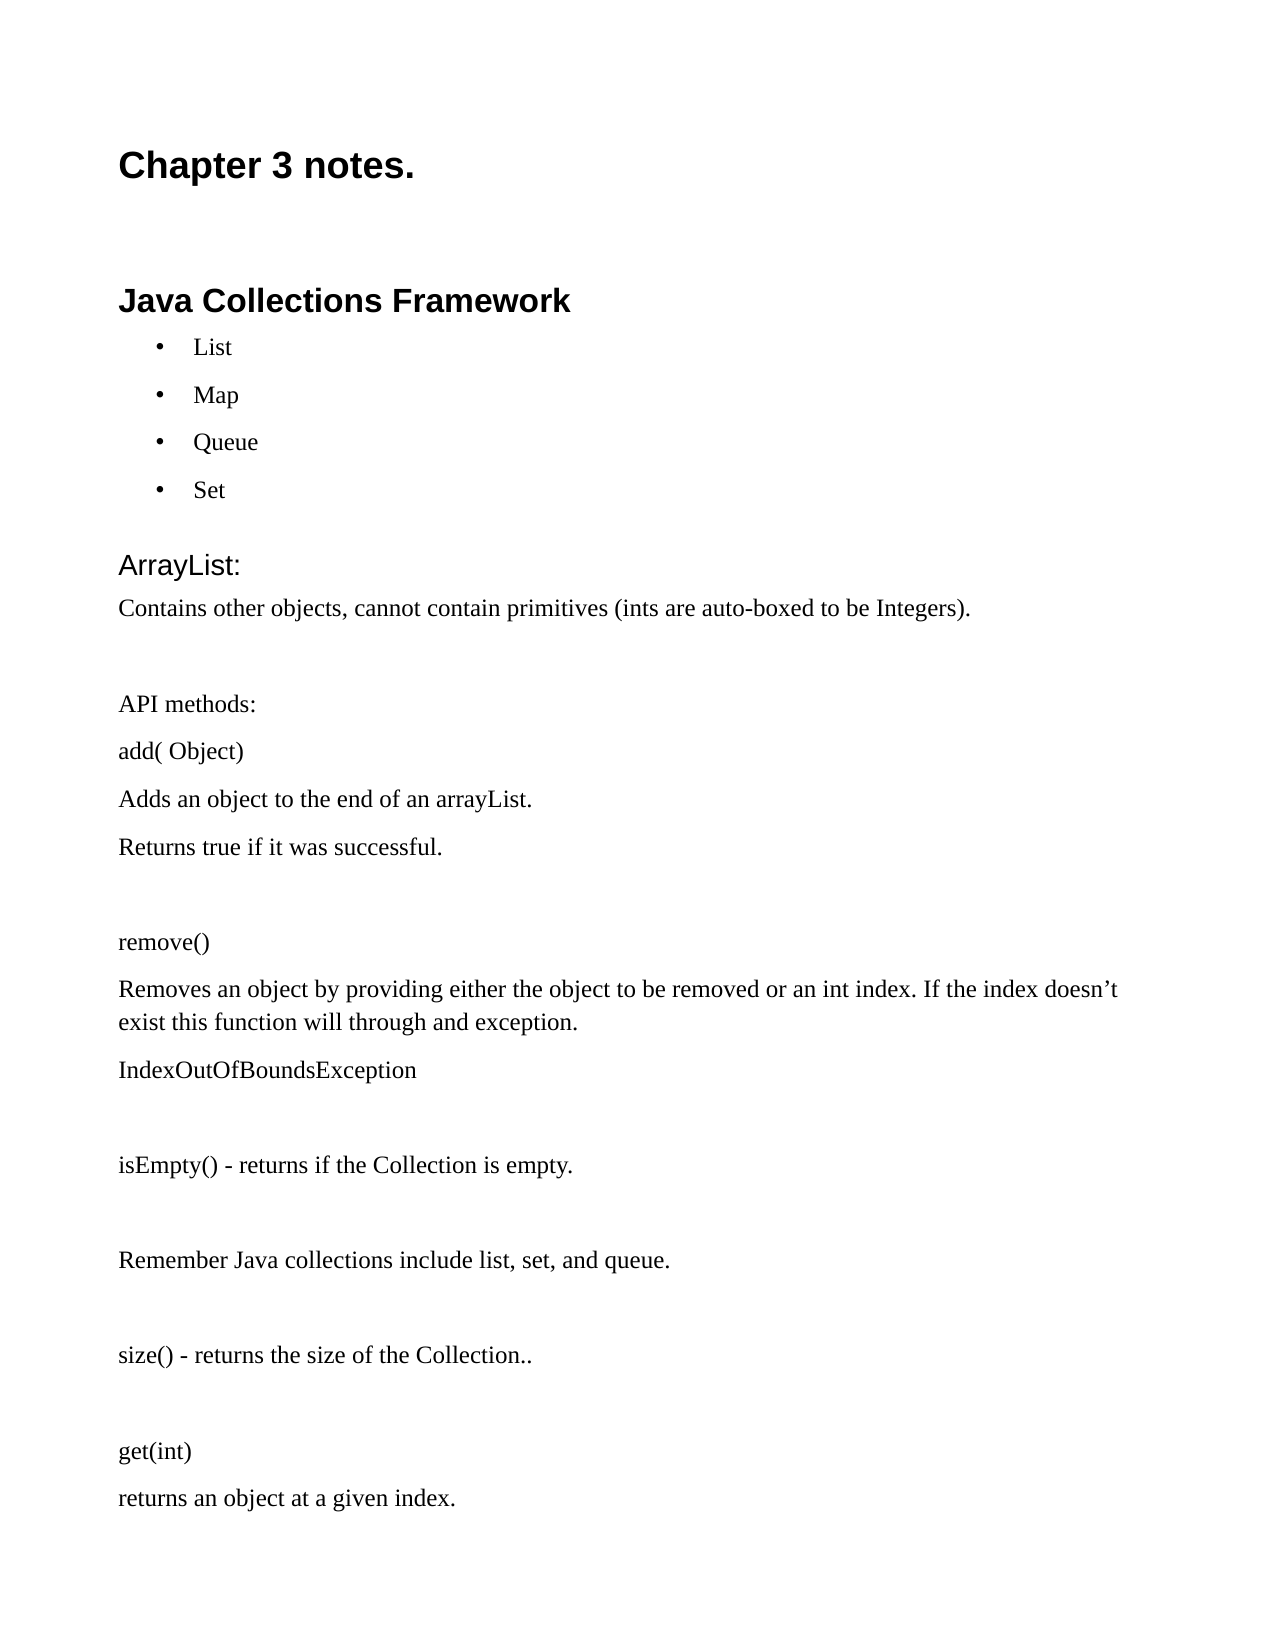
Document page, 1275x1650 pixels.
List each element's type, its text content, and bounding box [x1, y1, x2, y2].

list Queue [156, 427, 1157, 456]
list Map [156, 380, 1157, 408]
text IndexOutOfBoundsException [118, 1055, 1157, 1084]
text Contains other objects, cannot contain primitives (ints are auto-boxed to be Integers). [118, 593, 1157, 622]
subtitle Java Collections Framework [118, 281, 1157, 319]
text size() - returns the size of the Collection.. [118, 1341, 1157, 1369]
text returns an object at a given index. [118, 1483, 1157, 1512]
text remove() [118, 927, 1157, 956]
subtitle ArrayList: [118, 547, 1157, 581]
subtitle Chapter 3 notes. [118, 143, 1157, 187]
text Remember Java collections include list, set, and queue. [118, 1245, 1157, 1274]
text isEmpty() - returns if the Collection is empty. [118, 1150, 1157, 1179]
text add( Object) [118, 736, 1157, 765]
text Removes an object by providing either the object to be removed or an int index. If the index doesn’t exist this function will through and exception. [118, 974, 1157, 1036]
text Adds an object to the end of an arrayList. [118, 784, 1157, 813]
list List [156, 332, 1157, 361]
text get(int) [118, 1436, 1157, 1464]
text Returns true if it was successful. [118, 832, 1157, 860]
text API methods: [118, 689, 1157, 717]
list Set [156, 475, 1157, 504]
